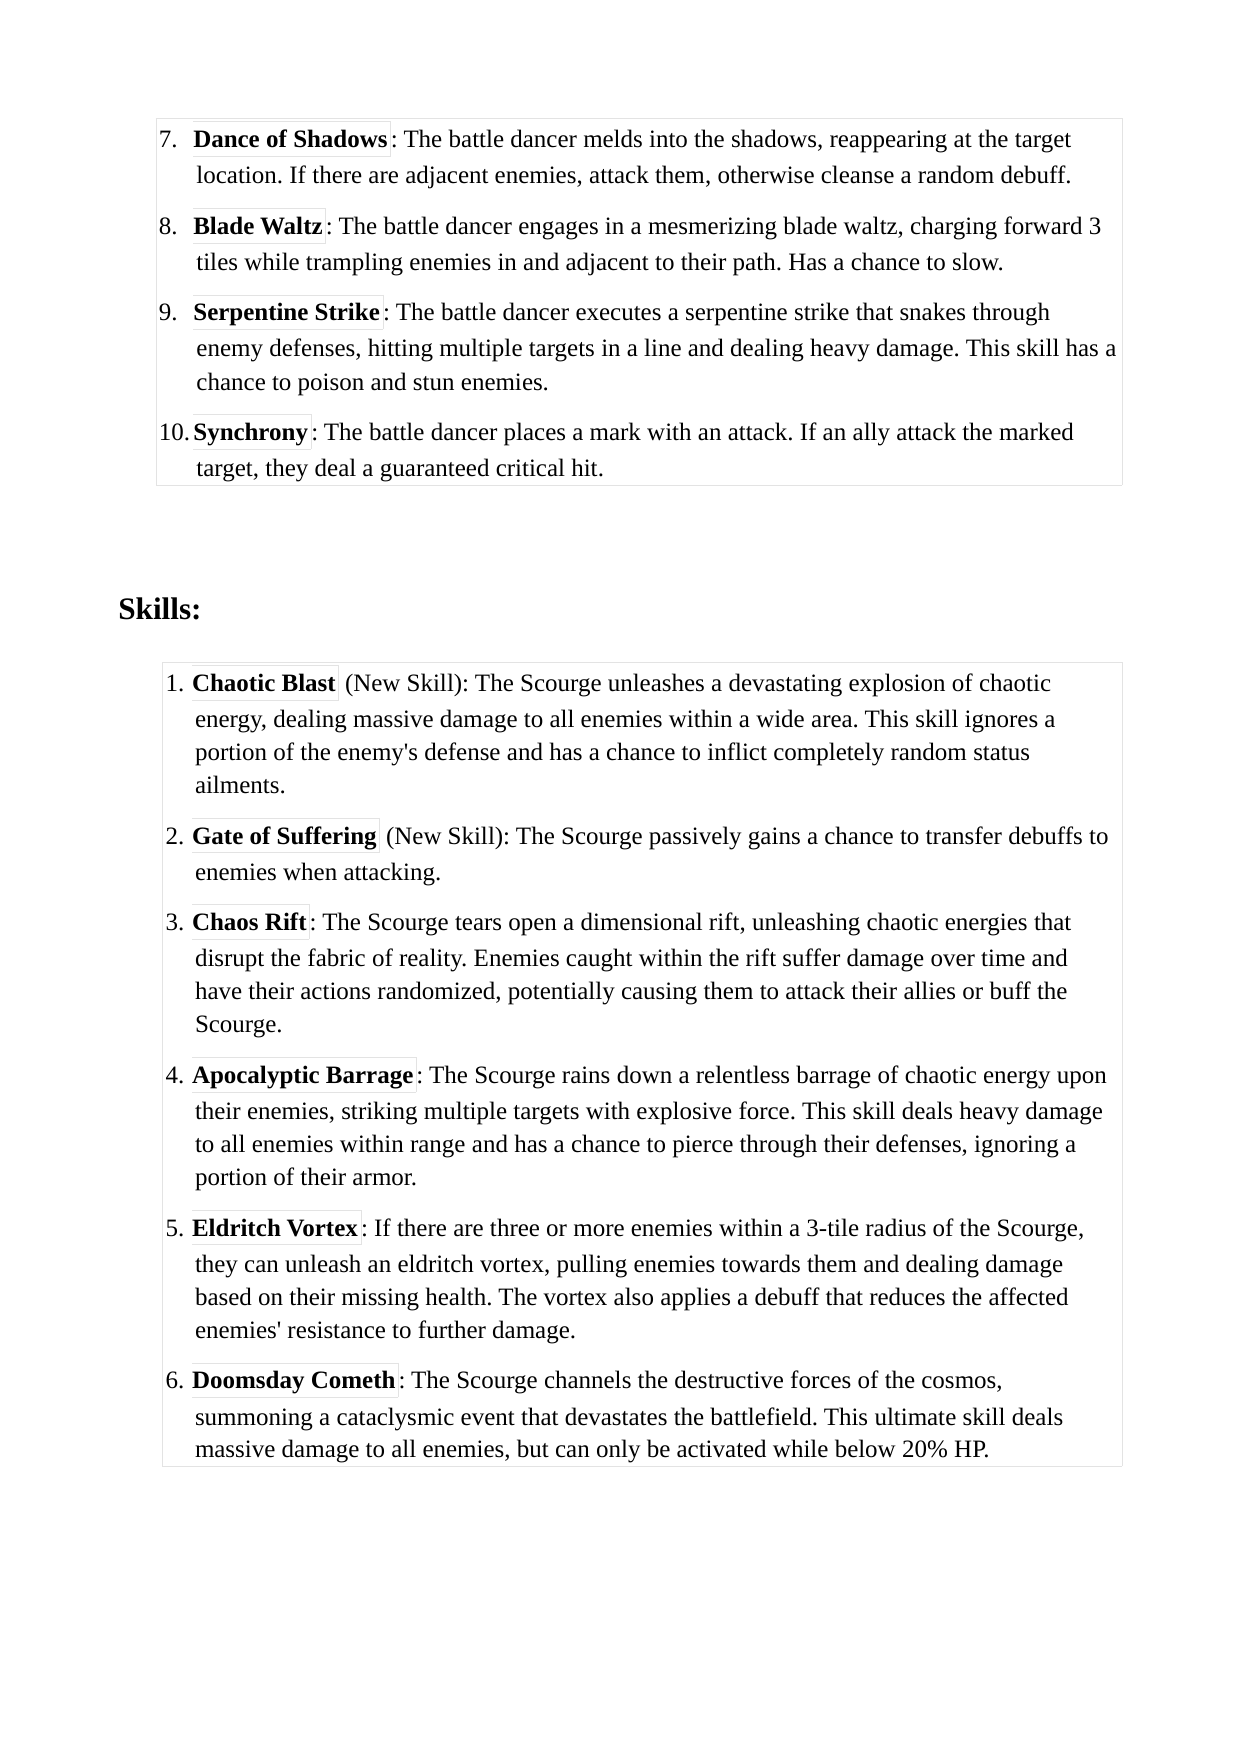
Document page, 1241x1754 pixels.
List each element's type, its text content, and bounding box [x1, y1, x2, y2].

text Skills: [118, 590, 1122, 626]
list Gate of Suffering (New Skill): The Scourge passively gains a chance to transfer debuffs to enemies when attacking. [163, 815, 1122, 886]
list Doomsday Cometh: The Scourge channels the destructive forces of the cosmos, summoning a cataclysmic event that devastates the battlefield. This ultimate skill deals massive damage to all enemies, but can only be activated while below 20% HP. [163, 1359, 1122, 1466]
list Eldritch Vortex: If there are three or more enemies within a 3-tile radius of the Scourge, they can unleash an eldritch vortex, pulling enemies towards them and dealing damage based on their missing health. The vortex also applies a debuff that reduces the affected enemies' resistance to further damage. [163, 1207, 1122, 1344]
list Synchrony: The battle dancer places a mark with an attack. If an ally attack the marked target, they deal a guaranteed critical hit. [157, 411, 1122, 485]
list Apocalyptic Barrage: The Scourge rains down a relentless barrage of chaotic energy upon their enemies, striking multiple targets with explosive force. This skill deals heavy damage to all enemies within range and has a chance to pierce through their defenses, ignoring a portion of their armor. [163, 1054, 1122, 1191]
list Dance of Shadows: The battle dancer melds into the shadows, reappearing at the target location. If there are adjacent enemies, attack them, otherwise cleanse a random debuff. [157, 119, 1122, 189]
list Blade Waltz: The battle dancer engages in a mesmerizing blade waltz, charging forward 3 tiles while trampling enemies in and adjacent to their path. Has a chance to slow. [157, 205, 1122, 276]
list Chaos Rift: The Scourge tears open a dimensional rift, unleashing chaotic energies that disrupt the fabric of reality. Enemies caught within the rift suffer damage over time and have their actions randomized, potentially causing them to attack their allies or buff the Scourge. [163, 901, 1122, 1038]
list Serpentine Strike: The battle dancer executes a serpentine strike that snakes through enemy defenses, hitting multiple targets in a line and dealing heavy damage. This skill has a chance to poison and stun enemies. [157, 291, 1122, 395]
list Chaotic Blast (New Skill): The Scourge unleashes a devastating explosion of chaotic energy, dealing massive damage to all enemies within a wide area. This skill ignores a portion of the enemy's defense and has a chance to inflict completely random status ailments. [163, 663, 1122, 799]
